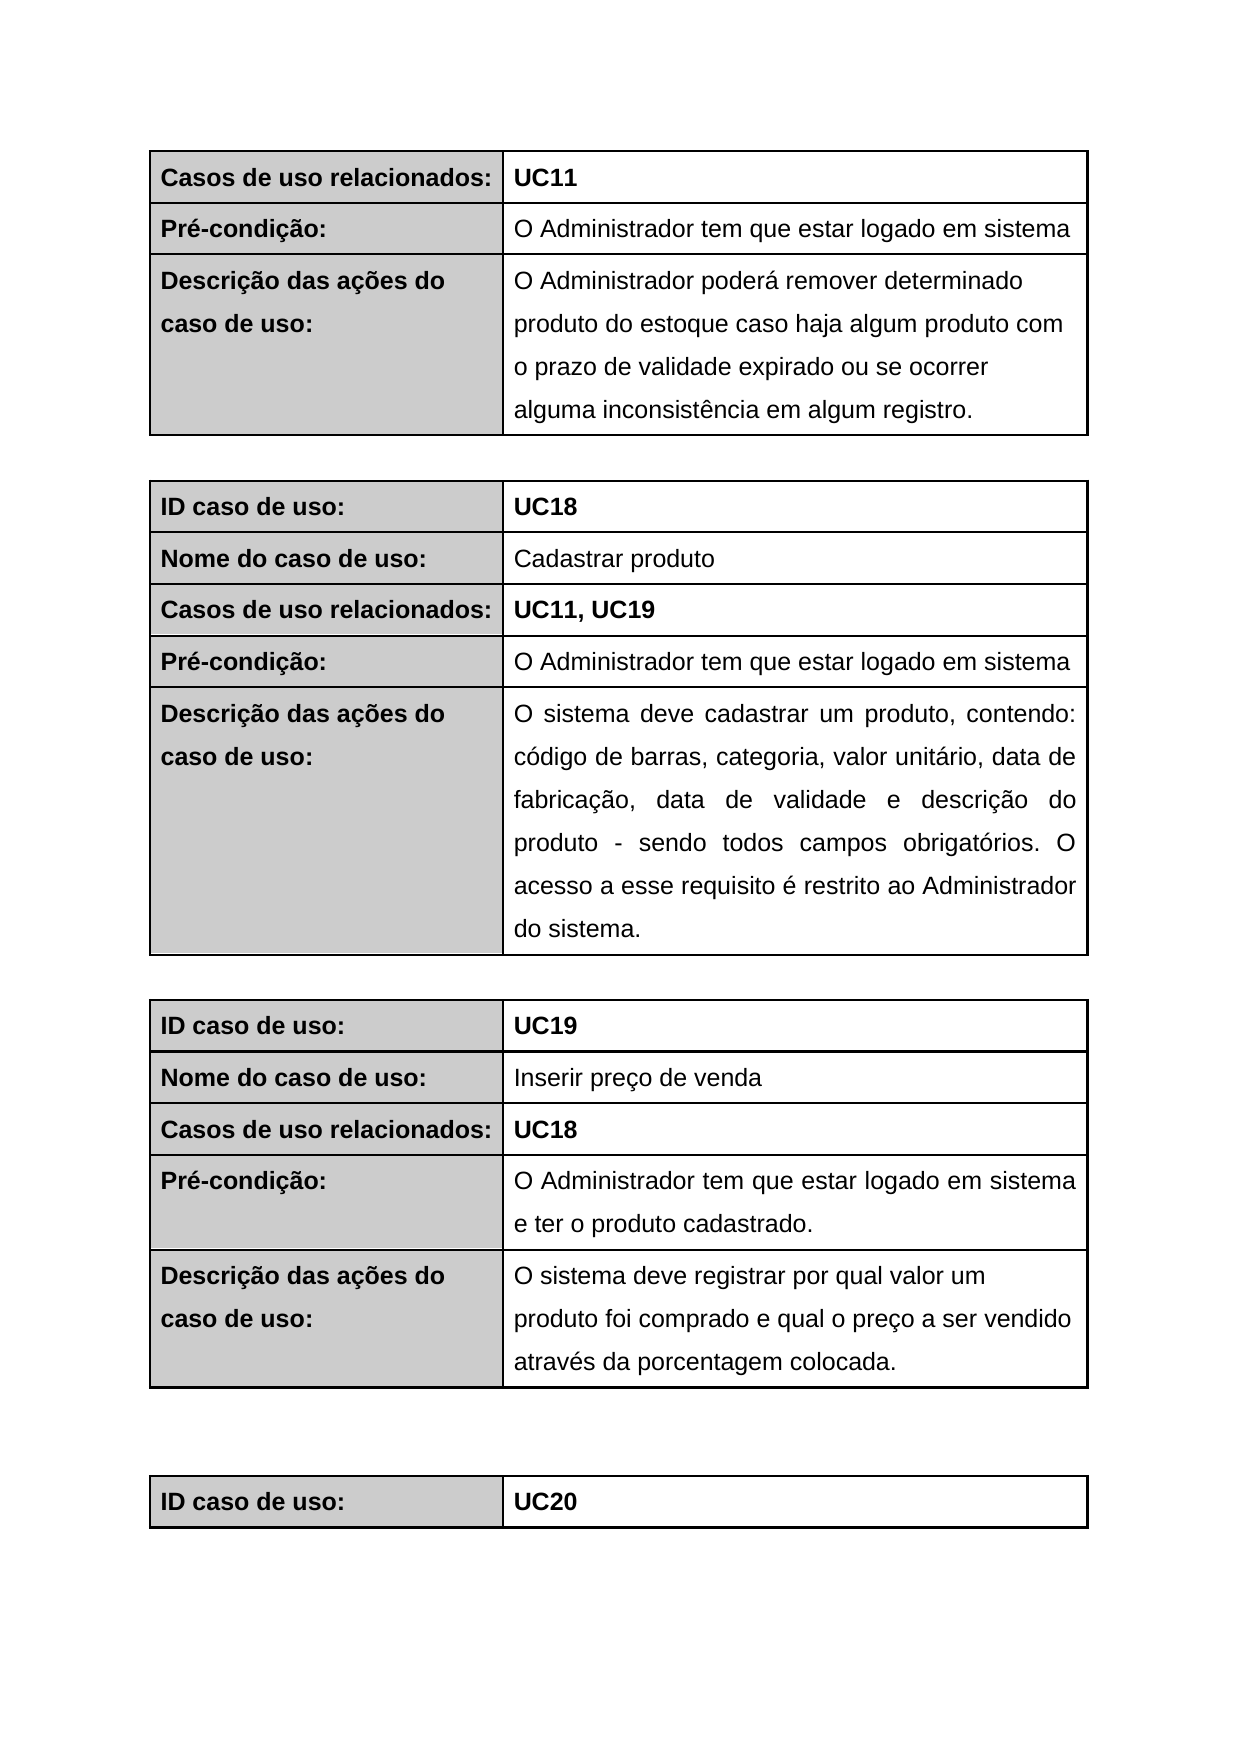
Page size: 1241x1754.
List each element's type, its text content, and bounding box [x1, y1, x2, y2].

table_cell Pré-condição: [151, 637, 502, 686]
table_header ID caso de uso: [151, 1001, 502, 1050]
table_cell Inserir preço de venda [504, 1053, 1086, 1102]
table_cell O Administrador tem que estar logado em sistema [504, 637, 1086, 686]
table_cell O Administrador poderá remover determinado produto do estoque caso haja algum produto com o prazo de validade expirado ou se ocorrer alguma inconsistência em algum registro. [504, 255, 1086, 434]
table_header UC18 [504, 482, 1086, 531]
table_cell O sistema deve cadastrar um produto, contendo: código de barras, categoria, valor unitário, data de fabricação, data de validade e descrição do produto - sendo todos campos obrigatórios. O acesso a esse requisito é restrito ao Administrador do sistema. [504, 688, 1086, 953]
table_header ID caso de uso: [151, 482, 502, 531]
table_cell Cadastrar produto [504, 533, 1086, 583]
table_cell Nome do caso de uso: [151, 1053, 502, 1102]
table_cell Nome do caso de uso: [151, 533, 502, 583]
table_header UC20 [504, 1477, 1086, 1526]
table_cell Descrição das ações do caso de uso: [151, 688, 502, 953]
table_cell O Administrador tem que estar logado em sistema e ter o produto cadastrado. [504, 1156, 1086, 1248]
table_header UC19 [504, 1001, 1086, 1050]
table_cell Pré-condição: [151, 204, 502, 253]
table_cell Casos de uso relacionados: [151, 152, 502, 202]
table_cell O Administrador tem que estar logado em sistema [504, 204, 1086, 253]
table_cell Casos de uso relacionados: [151, 1104, 502, 1154]
table_cell O sistema deve registrar por qual valor um produto foi comprado e qual o preço a ser vendido através da porcentagem colocada. [504, 1251, 1086, 1386]
table_cell UC11 [504, 152, 1086, 202]
table_header ID caso de uso: [151, 1477, 502, 1526]
table_cell Casos de uso relacionados: [151, 585, 502, 634]
table_cell Pré-condição: [151, 1156, 502, 1248]
table_cell UC11, UC19 [504, 585, 1086, 634]
table_cell UC18 [504, 1104, 1086, 1154]
table_cell Descrição das ações do caso de uso: [151, 1251, 502, 1386]
table_cell Descrição das ações do caso de uso: [151, 255, 502, 434]
